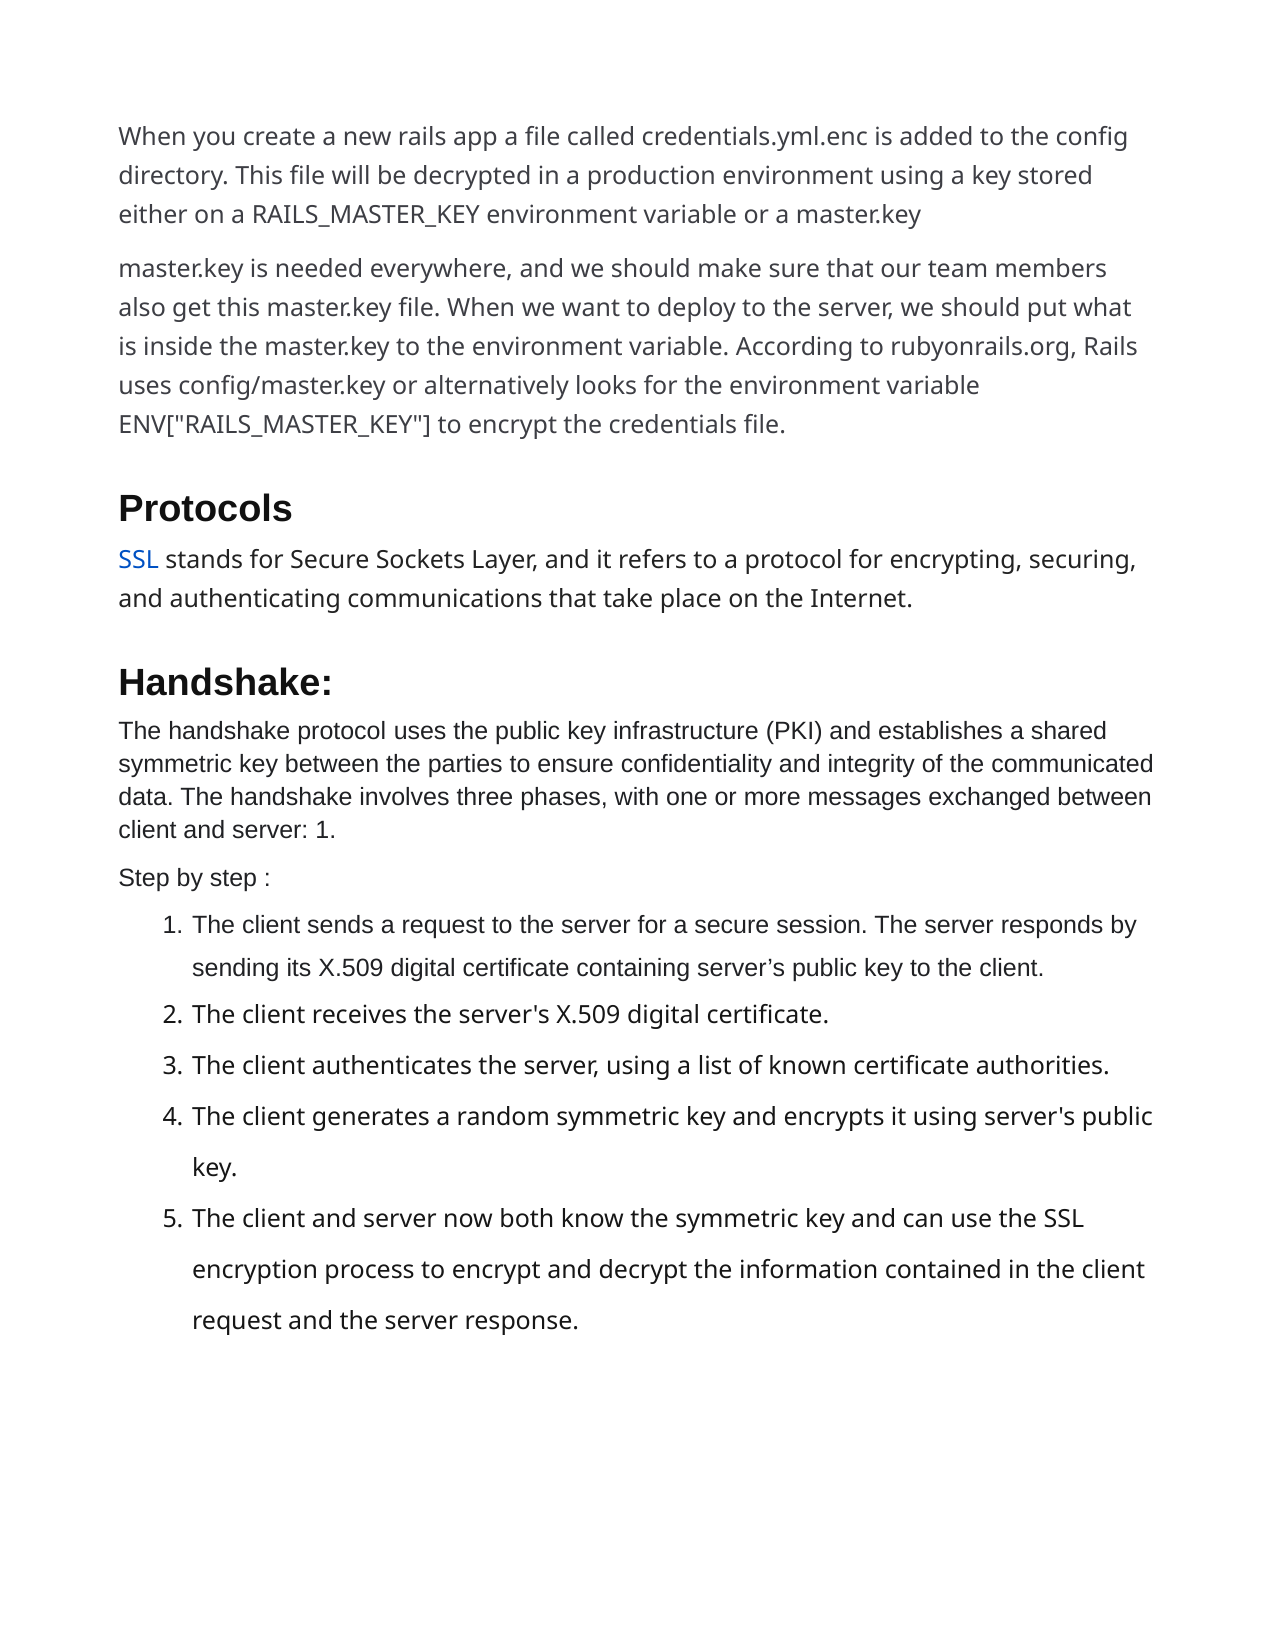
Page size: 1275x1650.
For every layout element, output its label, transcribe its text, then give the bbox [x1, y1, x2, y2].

text master.key is needed everywhere, and we should make sure that our team members also get this master.key file. When we want to deploy to the server, we should put what is inside the master.key to the environment variable. According to rubyonrails.org, Rails uses config/master.key or alternatively looks for the environment variable ENV["RAILS_MASTER_KEY"] to encrypt the credentials file. [118, 250, 1157, 441]
text Step by step : [118, 862, 1157, 891]
text When you create a new rails app a file called credentials.yml.enc is added to the config directory. This file will be decrypted in a production environment using a key stored either on a RAILS_MASTER_KEY environment variable or a master.key [118, 118, 1157, 231]
list The client sends a request to the server for a secure session. The server responds by sending its X.509 digital certificate containing server’s public key to the client. [162, 910, 1157, 982]
list The client authenticates the server, using a list of known certificate authorities. [162, 1047, 1157, 1081]
subtitle Handshake: [118, 660, 1157, 703]
subtitle Protocols [118, 486, 1157, 529]
list The client receives the server's X.509 digital certificate. [162, 996, 1157, 1030]
text The handshake protocol uses the public key infrastructure (PKI) and establishes a shared symmetric key between the parties to ensure confidentiality and integrity of the communicated data. The handshake involves three phases, with one or more messages exchanged between client and server: 1. [118, 716, 1157, 844]
text SSL stands for Secure Sockets Layer, and it refers to a protocol for encrypting, securing, and authenticating communications that take place on the Internet. [118, 542, 1157, 615]
list The client and server now both know the symmetric key and can use the SSL encryption process to encrypt and decrypt the information contained in the client request and the server response. [162, 1201, 1157, 1337]
list The client generates a random symmetric key and encrypts it using server's public key. [162, 1098, 1157, 1183]
